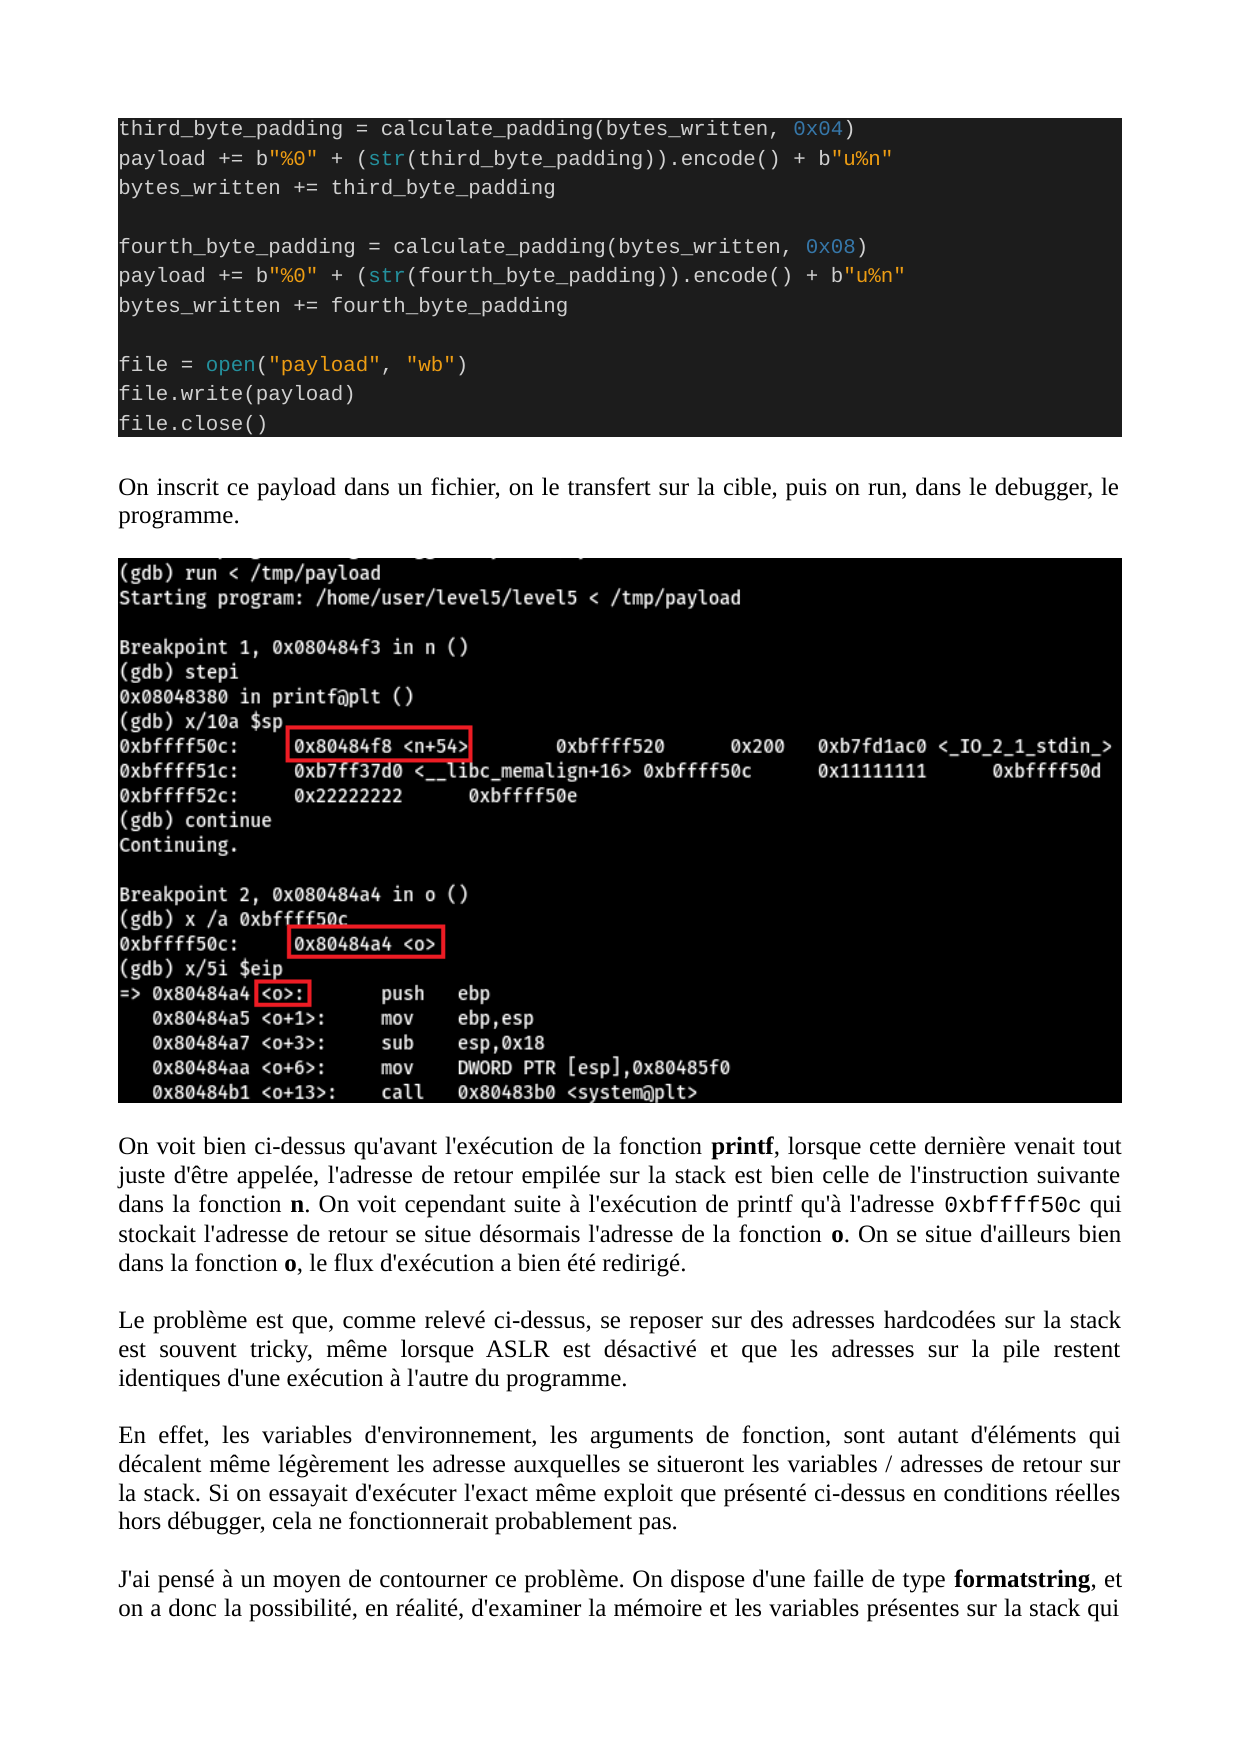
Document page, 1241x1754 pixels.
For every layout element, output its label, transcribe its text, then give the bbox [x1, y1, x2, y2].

text J'ai pensé à un moyen de contourner ce problème. On dispose d'une faille de type formatstring, et on a donc la possibilité, en réalité, d'examiner la mémoire et les variables présentes sur la stack qui [118, 1564, 1122, 1621]
text bytes_written += fourth_byte_padding [118, 295, 1122, 319]
text third_byte_padding = calculate_padding(bytes_written, 0x04) [118, 118, 1122, 142]
text file.write(payload) [118, 383, 1122, 407]
text file.close() [118, 413, 1122, 437]
text En effet, les variables d'environnement, les arguments de fonction, sont autant d'éléments qui décalent même légèrement les adresse auxquelles se situeront les variables / adresses de retour sur la stack. Si on essayait d'exécuter l'exact même exploit que présenté ci-dessus en conditions réelles hors débugger, cela ne fonctionnerait probablement pas. [118, 1420, 1122, 1535]
text bytes_written += third_byte_padding [118, 177, 1122, 201]
text file = open("payload", "wb") [118, 354, 1122, 378]
text Le problème est que, comme relevé ci-dessus, se reposer sur des adresses hardcodées sur la stack est souvent tricky, même lorsque ASLR est désactivé et que les adresses sur la pile restent identiques d'une exécution à l'autre du programme. [118, 1305, 1122, 1391]
text On inscrit ce payload dans un fichier, on le transfert sur la cible, puis on run, dans le debugger, le programme. [118, 472, 1122, 529]
text payload += b"%0" + (str(third_byte_padding)).encode() + b"u%n" [118, 148, 1122, 171]
text fourth_byte_padding = calculate_padding(bytes_written, 0x08) [118, 236, 1122, 260]
text On voit bien ci-dessus qu'avant l'exécution de la fonction printf, lorsque cette dernière venait tout juste d'être appelée, l'adresse de retour empilée sur la stack est bien celle de l'instruction suivante dans la fonction n. On voit cependant suite à l'exécution de printf qu'à l'adresse 0xbffff50c qui stockait l'adresse de retour se situe désormais l'adresse de la fonction o. On se situe d'ailleurs bien dans la fonction o, le flux d'exécution a bien été redirigé. [118, 1131, 1122, 1276]
text payload += b"%0" + (str(fourth_byte_padding)).encode() + b"u%n" [118, 266, 1122, 289]
